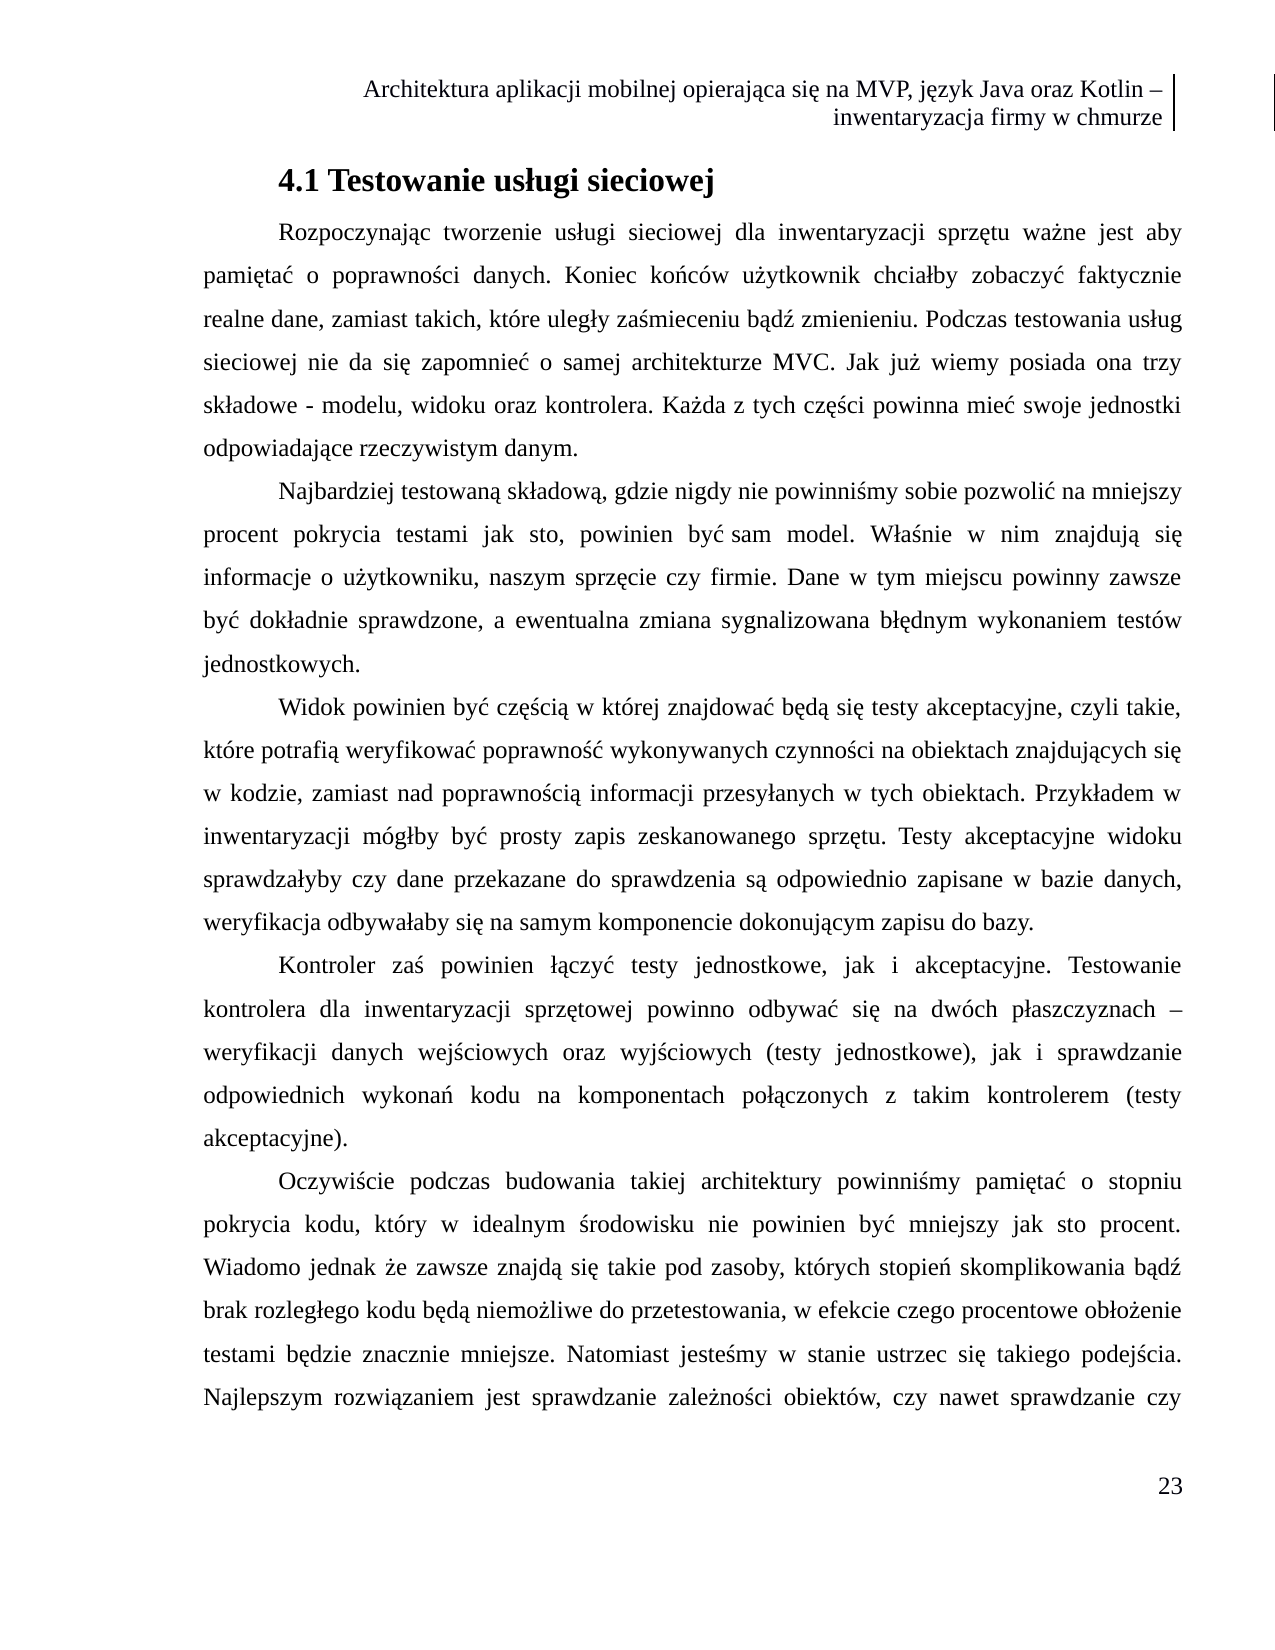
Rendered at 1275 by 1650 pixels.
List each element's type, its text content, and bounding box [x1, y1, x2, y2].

text 4.1 Testowanie usługi sieciowej [203, 160, 1183, 198]
text Rozpoczynając tworzenie usługi sieciowej dla inwentaryzacji sprzętu ważne jest aby pamiętać o poprawności danych. Koniec końców użytkownik chciałby zobaczyć faktycznie realne dane, zamiast takich, które uległy zaśmieceniu bądź zmienieniu. Podczas testowania usług sieciowej nie da się zapomnieć o samej architekturze MVC. Jak już wiemy posiada ona trzy składowe - modelu, widoku oraz kontrolera. Każda z tych części powinna mieć swoje jednostki odpowiadające rzeczywistym danym. [203, 217, 1183, 462]
text Oczywiście podczas budowania takiej architektury powinniśmy pamiętać o stopniu pokrycia kodu, który w idealnym środowisku nie powinien być mniejszy jak sto procent. Wiadomo jednak że zawsze znajdą się takie pod zasoby, których stopień skomplikowania bądź brak rozległego kodu będą niemożliwe do przetestowania, w efekcie czego procentowe obłożenie testami będzie znacznie mniejsze. Natomiast jesteśmy w stanie ustrzec się takiego podejścia. Najlepszym rozwiązaniem jest sprawdzanie zależności obiektów, czy nawet sprawdzanie czy [203, 1166, 1183, 1411]
text Kontroler zaś powinien łączyć testy jednostkowe, jak i akceptacyjne. Testowanie kontrolera dla inwentaryzacji sprzętowej powinno odbywać się na dwóch płaszczyznach – weryfikacji danych wejściowych oraz wyjściowych (testy jednostkowe), jak i sprawdzanie odpowiednich wykonań kodu na komponentach połączonych z takim kontrolerem (testy akceptacyjne). [203, 951, 1183, 1152]
text Widok powinien być częścią w której znajdować będą się testy akceptacyjne, czyli takie, które potrafią weryfikować poprawność wykonywanych czynności na obiektach znajdujących się w kodzie, zamiast nad poprawnością informacji przesyłanych w tych obiektach. Przykładem w inwentaryzacji mógłby być prosty zapis zeskanowanego sprzętu. Testy akceptacyjne widoku sprawdzałyby czy dane przekazane do sprawdzenia są odpowiednio zapisane w bazie danych, weryfikacja odbywałaby się na samym komponencie dokonującym zapisu do bazy. [203, 692, 1183, 936]
text Najbardziej testowaną składową, gdzie nigdy nie powinniśmy sobie pozwolić na mniejszy procent pokrycia testami jak sto, powinien być sam model. Właśnie w nim znajdują się informacje o użytkowniku, naszym sprzęcie czy firmie. Dane w tym miejscu powinny zawsze być dokładnie sprawdzone, a ewentualna zmiana sygnalizowana błędnym wykonaniem testów jednostkowych. [203, 476, 1183, 677]
